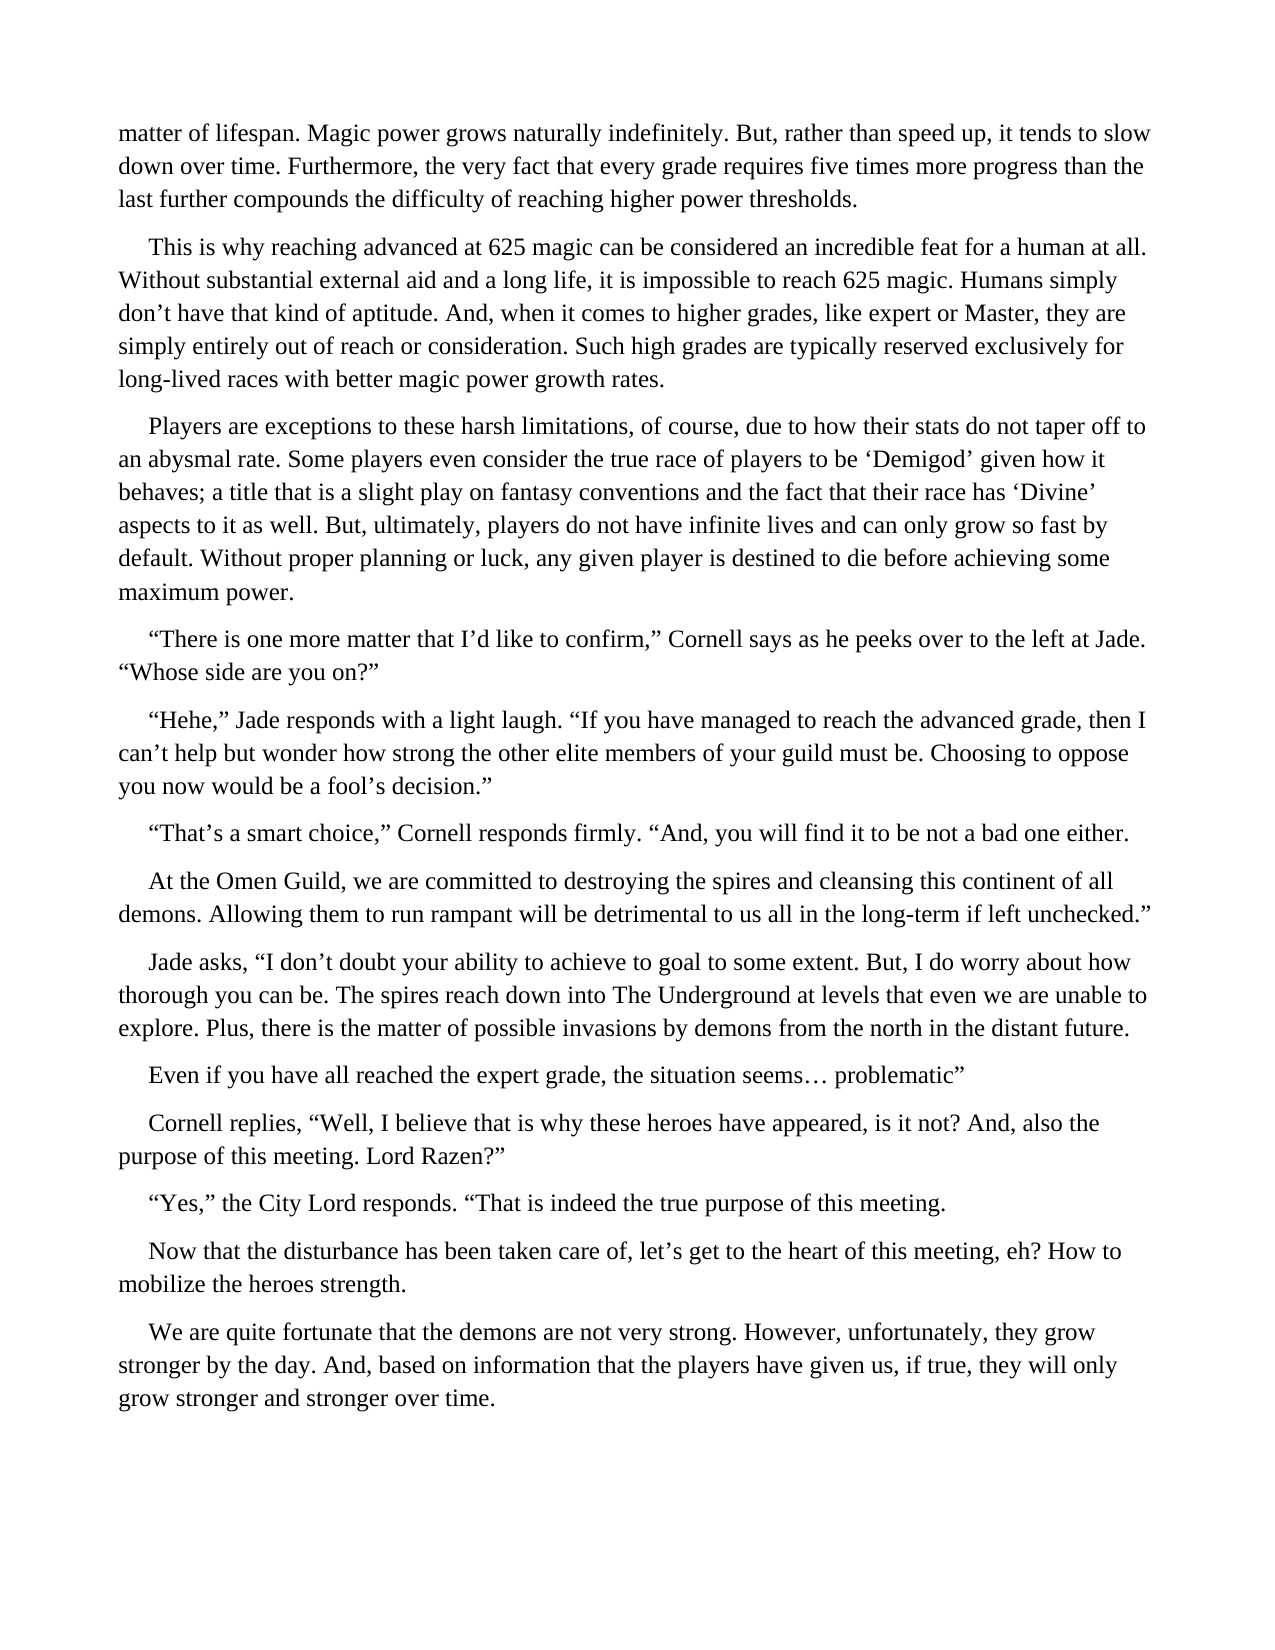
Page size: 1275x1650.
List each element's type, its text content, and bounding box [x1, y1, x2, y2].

text At the Omen Guild, we are committed to destroying the spires and cleansing this continent of all demons. Allowing them to run rampant will be detrimental to us all in the long-term if left unchecked.” [118, 866, 1157, 928]
text We are quite fortunate that the demons are not very strong. However, unfortunately, they grow stronger by the day. And, based on information that the players have given us, if true, they will only grow stronger and stronger over time. [118, 1317, 1157, 1412]
text Cornell replies, “Well, I believe that is why these heroes have appeared, is it not? And, also the purpose of this meeting. Lord Razen?” [118, 1108, 1157, 1170]
text matter of lifespan. Magic power grows naturally indefinitely. But, rather than speed up, it tends to slow down over time. Furthermore, the very fact that every grade requires five times more progress than the last further compounds the difficulty of reaching higher power thresholds. [118, 118, 1157, 213]
text Even if you have all reached the expert grade, the situation seems… problematic” [118, 1060, 1157, 1089]
text Jade asks, “I don’t doubt your ability to achieve to goal to some extent. But, I do worry about how thorough you can be. The spires reach down into The Underground at levels that even we are unable to explore. Plus, there is the matter of possible invasions by demons from the north in the distant future. [118, 947, 1157, 1041]
text “That’s a smart choice,” Cornell responds firmly. “And, you will find it to be not a bad one either. [118, 818, 1157, 847]
text “There is one more matter that I’d like to confirm,” Cornell says as he peeks over to the left at Jade. “Whose side are you on?” [118, 624, 1157, 686]
text Players are exceptions to these harsh limitations, of course, due to how their stats do not taper off to an abysmal rate. Some players even consider the true race of players to be ‘Demigod’ given how it behaves; a title that is a slight play on fantasy conventions and the fact that their race has ‘Divine’ aspects to it as well. But, ultimately, players do not have infinite lives and can only grow so fast by default. Without proper planning or luck, any given player is destined to die before achieving some maximum power. [118, 411, 1157, 605]
text This is why reaching advanced at 625 magic can be considered an incredible feat for a human at all. Without substantial external aid and a long life, it is impossible to reach 625 magic. Humans simply don’t have that kind of aptitude. And, when it comes to higher grades, like expert or Master, they are simply entirely out of reach or consideration. Such high grades are typically reserved exclusively for long-lived races with better magic power growth rates. [118, 232, 1157, 393]
text Now that the disturbance has been taken care of, let’s get to the heart of this meeting, eh? How to mobilize the heroes strength. [118, 1236, 1157, 1298]
text “Yes,” the City Lord responds. “That is indeed the true purpose of this meeting. [118, 1188, 1157, 1217]
text “Hehe,” Jade responds with a light laugh. “If you have managed to reach the advanced grade, then I can’t help but wonder how strong the other elite members of your guild must be. Choosing to oppose you now would be a fool’s decision.” [118, 705, 1157, 799]
